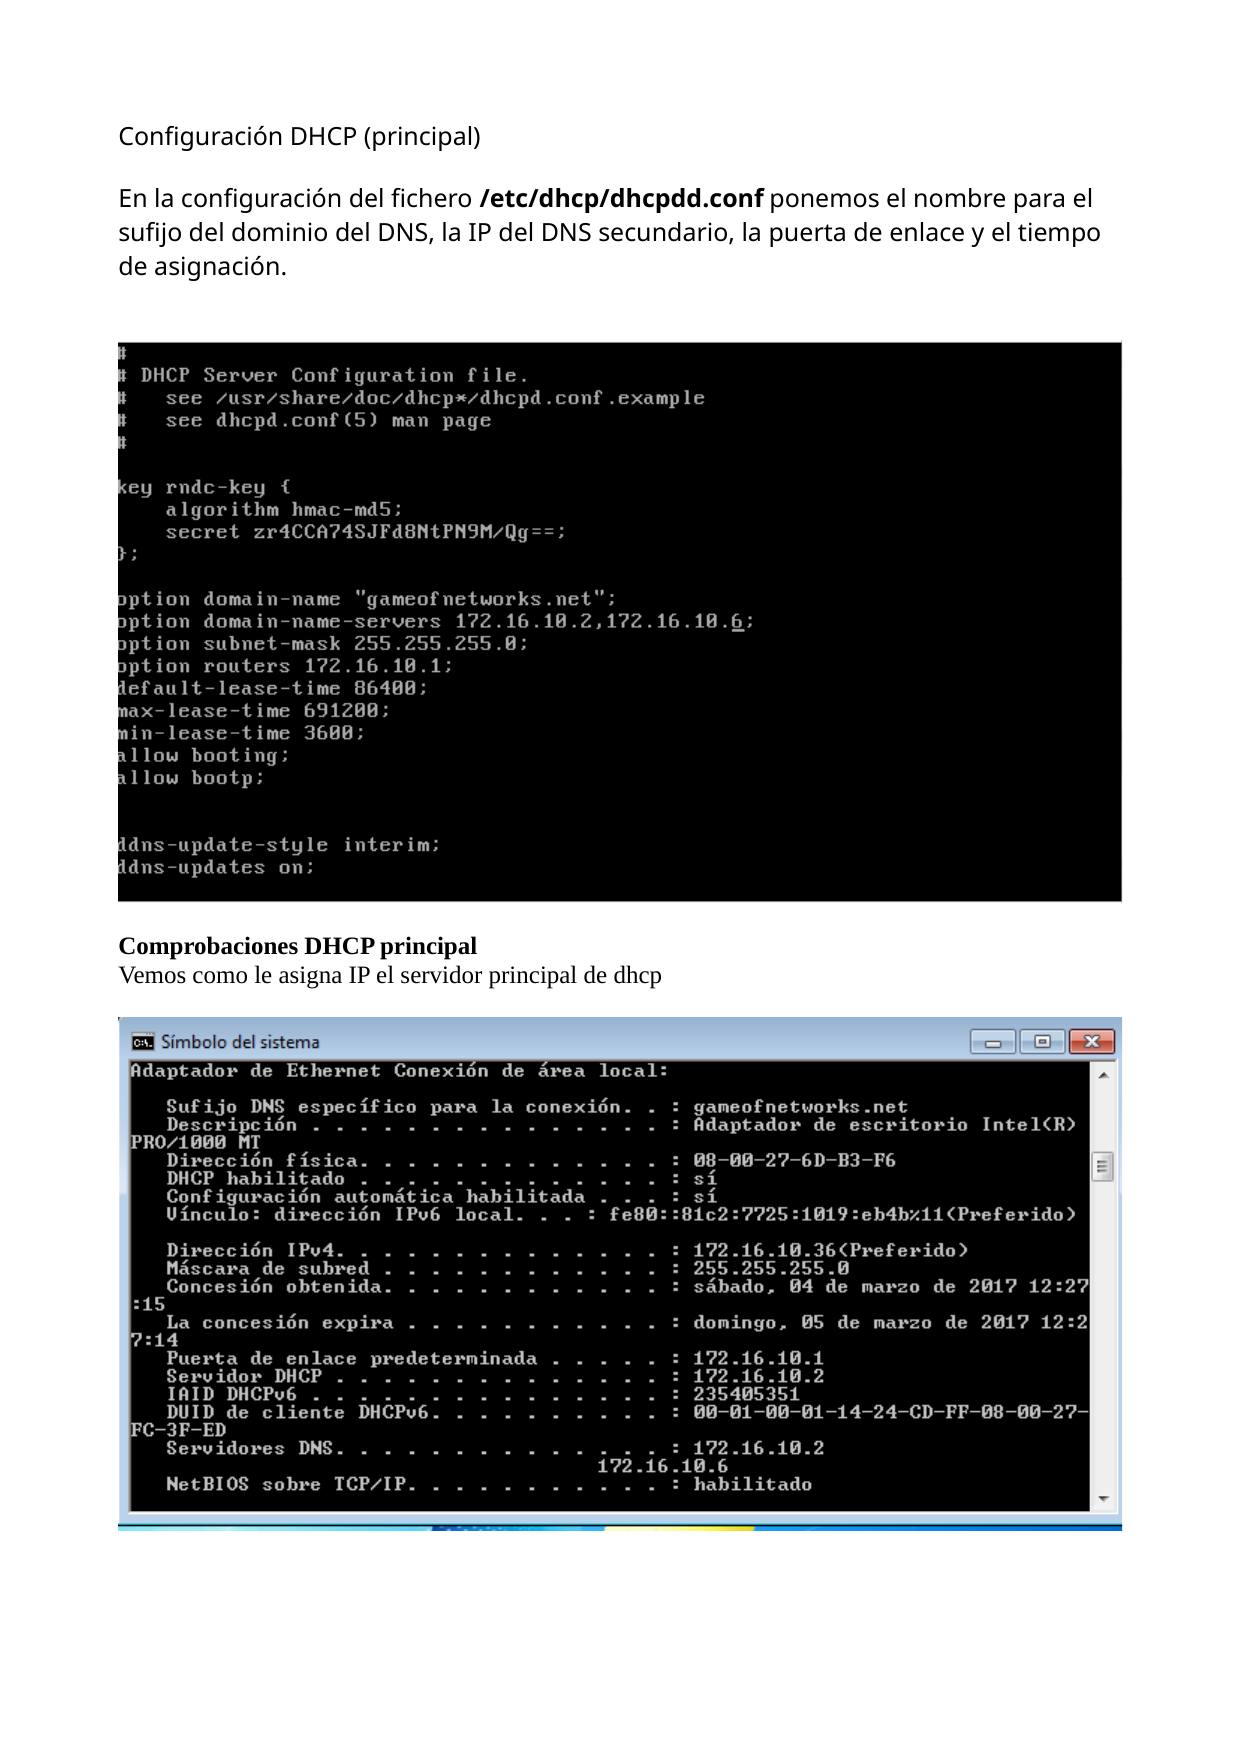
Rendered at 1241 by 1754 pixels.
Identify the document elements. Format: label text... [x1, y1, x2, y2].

text En la configuración del fichero /etc/dhcp/dhcpdd.conf ponemos el nombre para el sufijo del dominio del DNS, la IP del DNS secundario, la puerta de enlace y el tiempo de asignación. [118, 181, 1122, 283]
text Vemos como le asigna IP el servidor principal de dhcp [118, 960, 1122, 989]
text Configuración DHCP (principal) [118, 118, 1122, 152]
picture [118, 1017, 1123, 1531]
picture [118, 340, 1123, 903]
text Comprobaciones DHCP principal [118, 931, 1122, 960]
